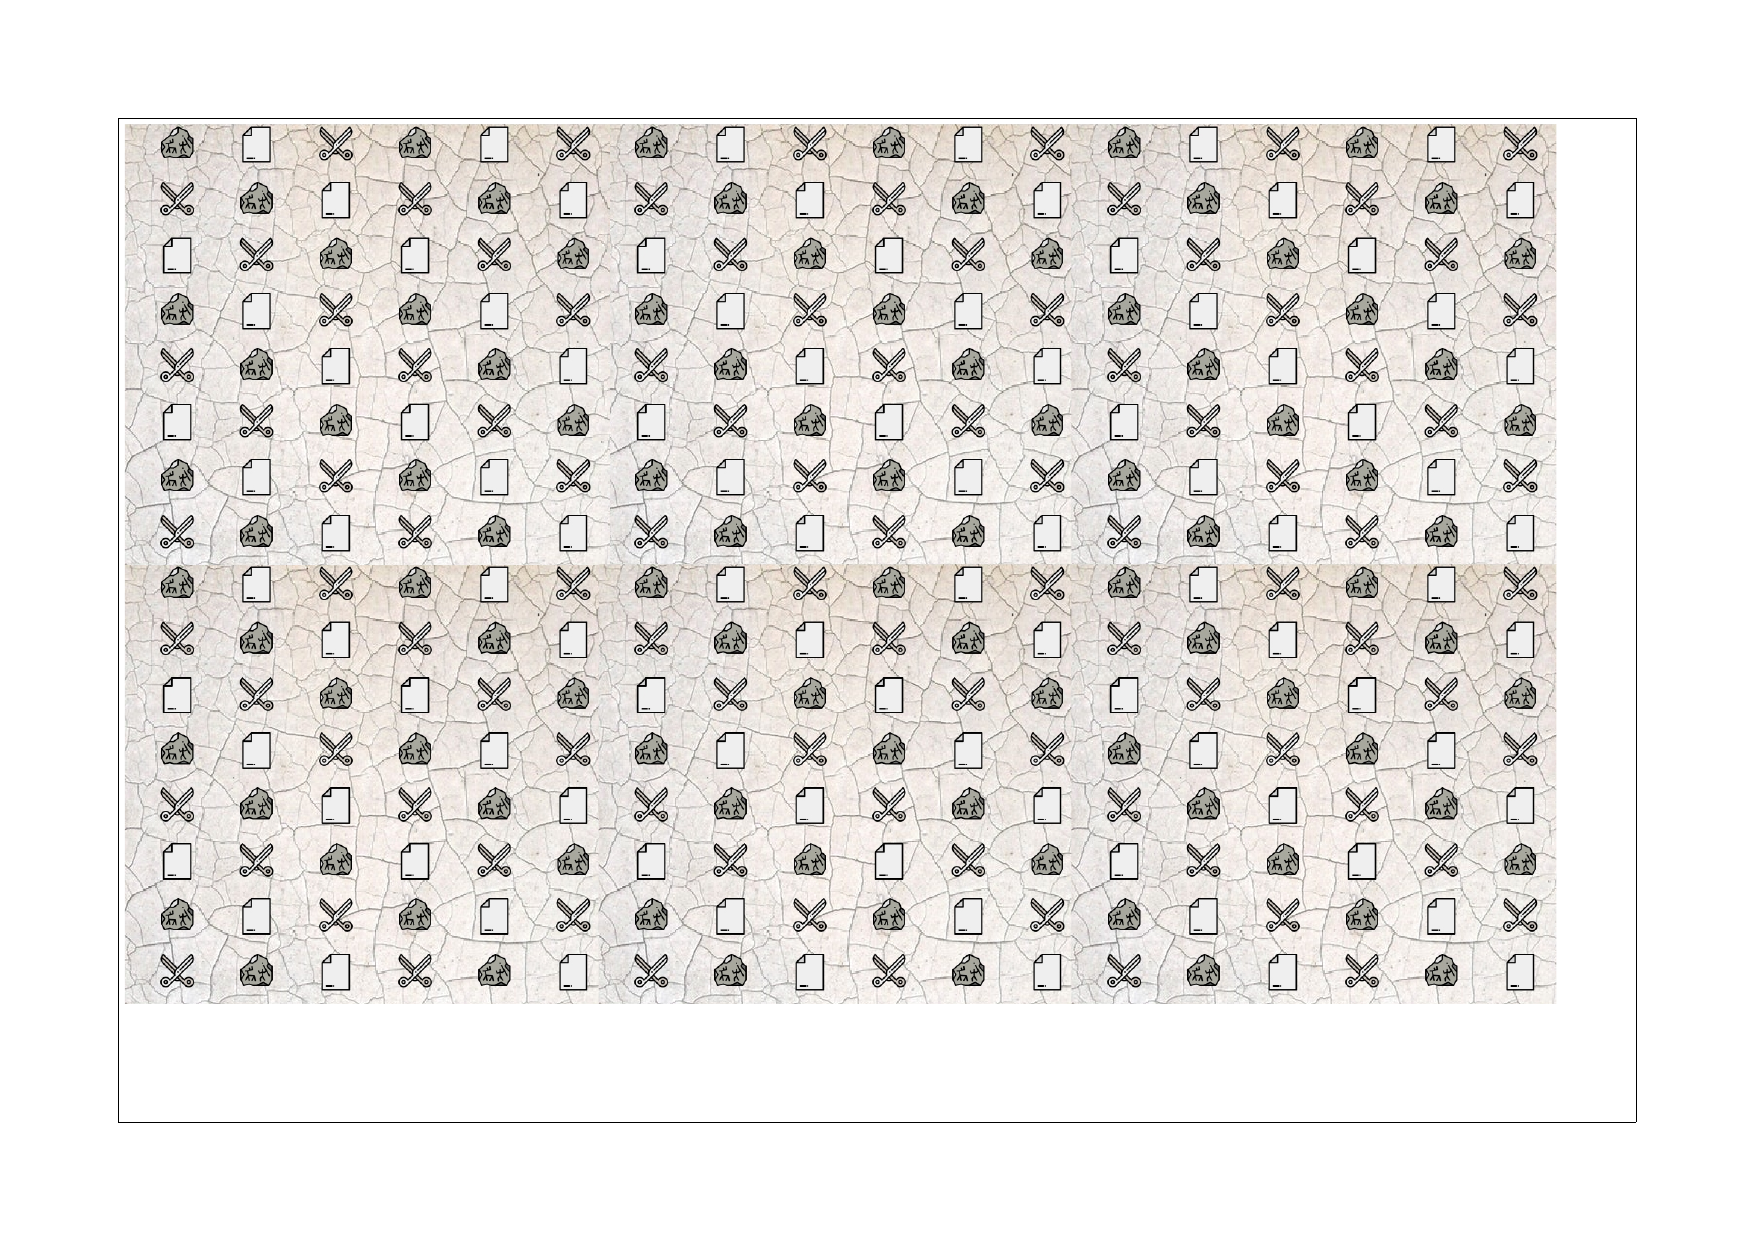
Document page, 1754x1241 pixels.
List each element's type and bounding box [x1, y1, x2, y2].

picture [124, 124, 1557, 1004]
table_header [119, 119, 1636, 1122]
